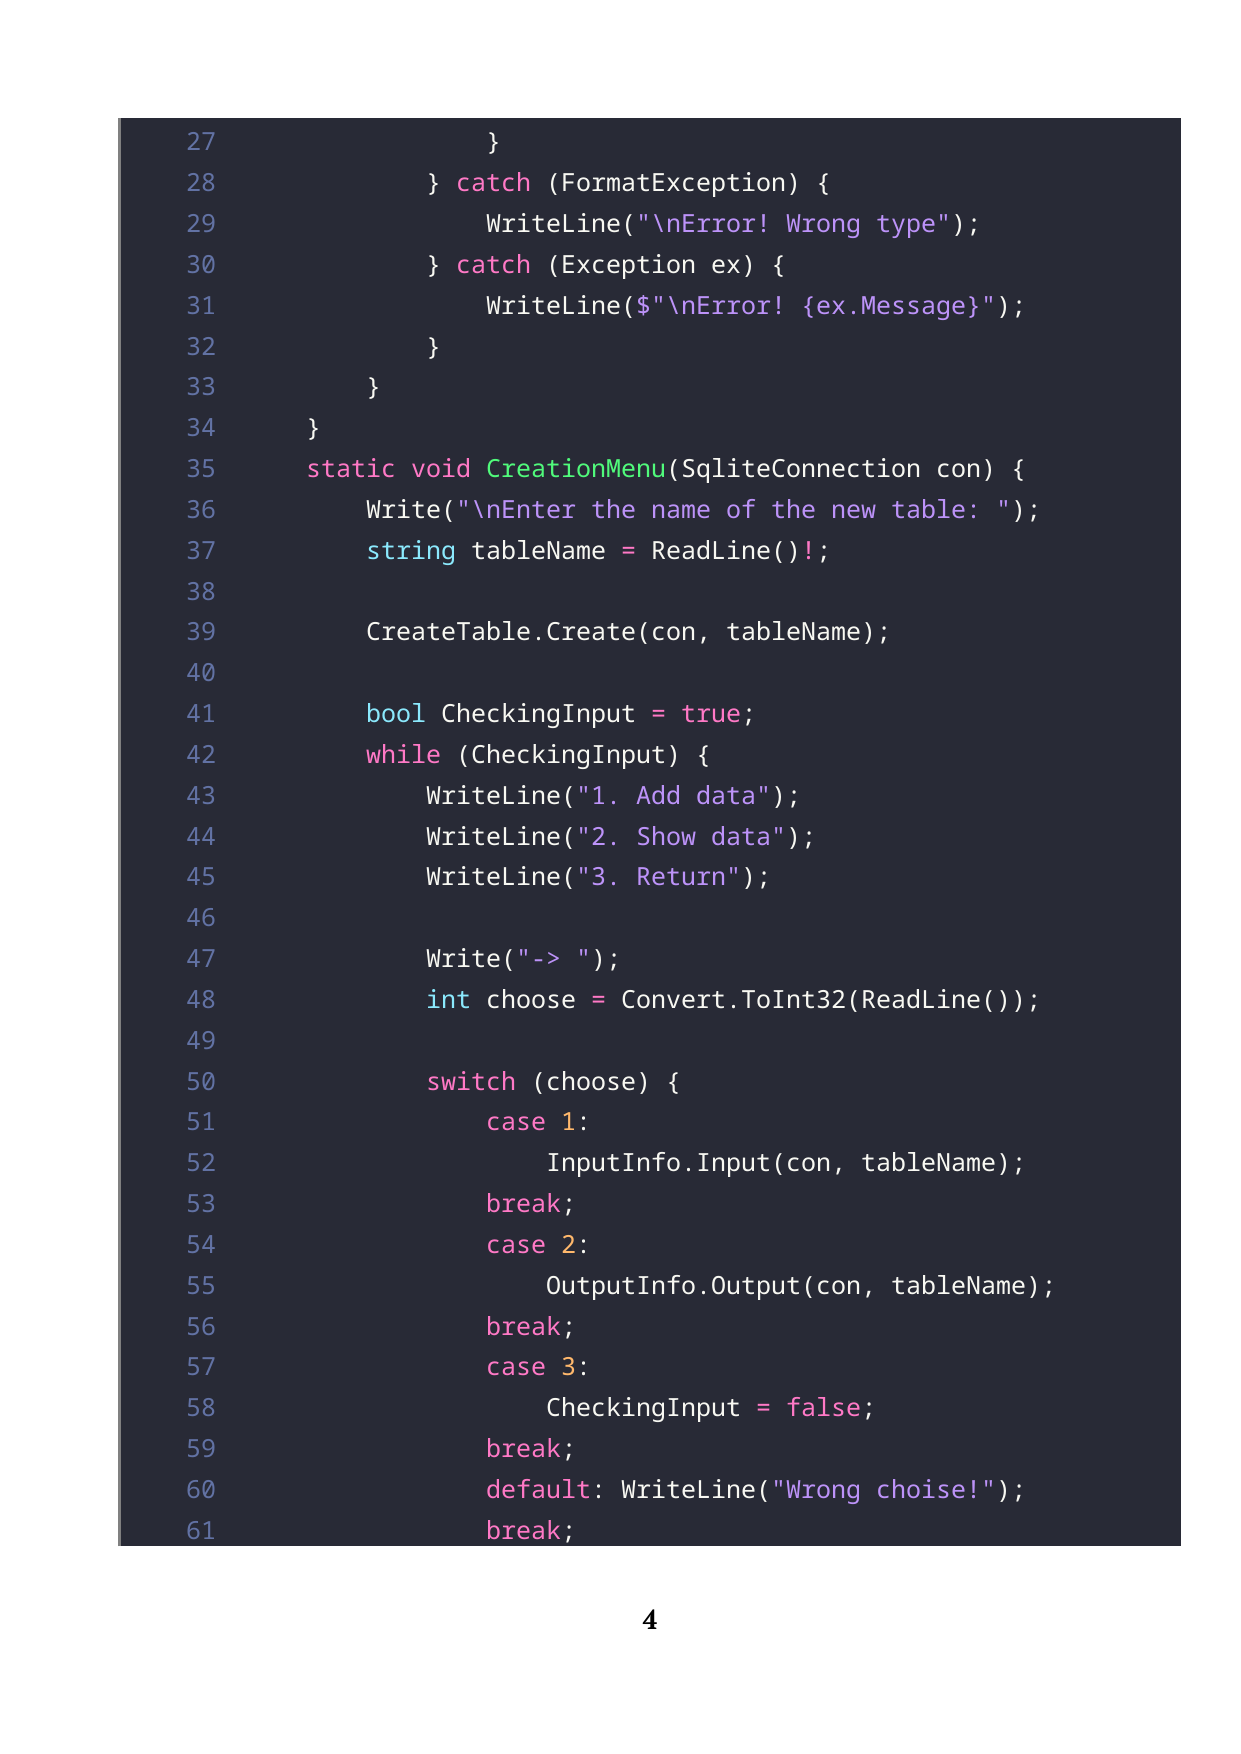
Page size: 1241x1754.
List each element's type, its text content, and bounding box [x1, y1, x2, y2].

text 60 default: WriteLine("Wrong choise!"); [121, 1466, 1181, 1506]
text 45 WriteLine("3. Return"); [121, 853, 1181, 893]
text 37 string tableName = ReadLine()!; [121, 526, 1181, 566]
text 33 } [121, 363, 1181, 403]
text 39 CreateTable.Create(con, tableName); [121, 608, 1181, 648]
text 35 static void CreationMenu(SqliteConnection con) { [121, 445, 1181, 485]
text 46 [121, 894, 1181, 934]
text 58 CheckingInput = false; [121, 1384, 1181, 1424]
text 52 InputInfo.Input(con, tableName); [121, 1139, 1181, 1179]
text 44 WriteLine("2. Show data"); [121, 812, 1181, 852]
text 48 int choose = Convert.ToInt32(ReadLine()); [121, 976, 1181, 1016]
text 54 case 2: [121, 1221, 1181, 1261]
text 38 [121, 567, 1181, 607]
text 47 Write("-> "); [121, 935, 1181, 975]
text 41 bool CheckingInput = true; [121, 690, 1181, 730]
text 59 break; [121, 1425, 1181, 1465]
text 51 case 1: [121, 1098, 1181, 1138]
text 32 } [121, 322, 1181, 362]
text 53 break; [121, 1180, 1181, 1220]
text 31 WriteLine($"\nError! {ex.Message}"); [121, 281, 1181, 321]
text 57 case 3: [121, 1343, 1181, 1383]
text 50 switch (choose) { [121, 1057, 1181, 1097]
text 56 break; [121, 1302, 1181, 1342]
text 55 OutputInfo.Output(con, tableName); [121, 1261, 1181, 1301]
text 61 break; [121, 1506, 1181, 1546]
text 43 WriteLine("1. Add data"); [121, 771, 1181, 811]
text 27 } [121, 118, 1181, 158]
text 30 } catch (Exception ex) { [121, 241, 1181, 281]
text 36 Write("\nEnter the name of the new table: "); [121, 486, 1181, 526]
text 40 [121, 649, 1181, 689]
text 49 [121, 1016, 1181, 1056]
text 34 } [121, 404, 1181, 444]
text 28 } catch (FormatException) { [121, 159, 1181, 199]
text 29 WriteLine("\nError! Wrong type"); [121, 200, 1181, 240]
text 42 while (CheckingInput) { [121, 731, 1181, 771]
